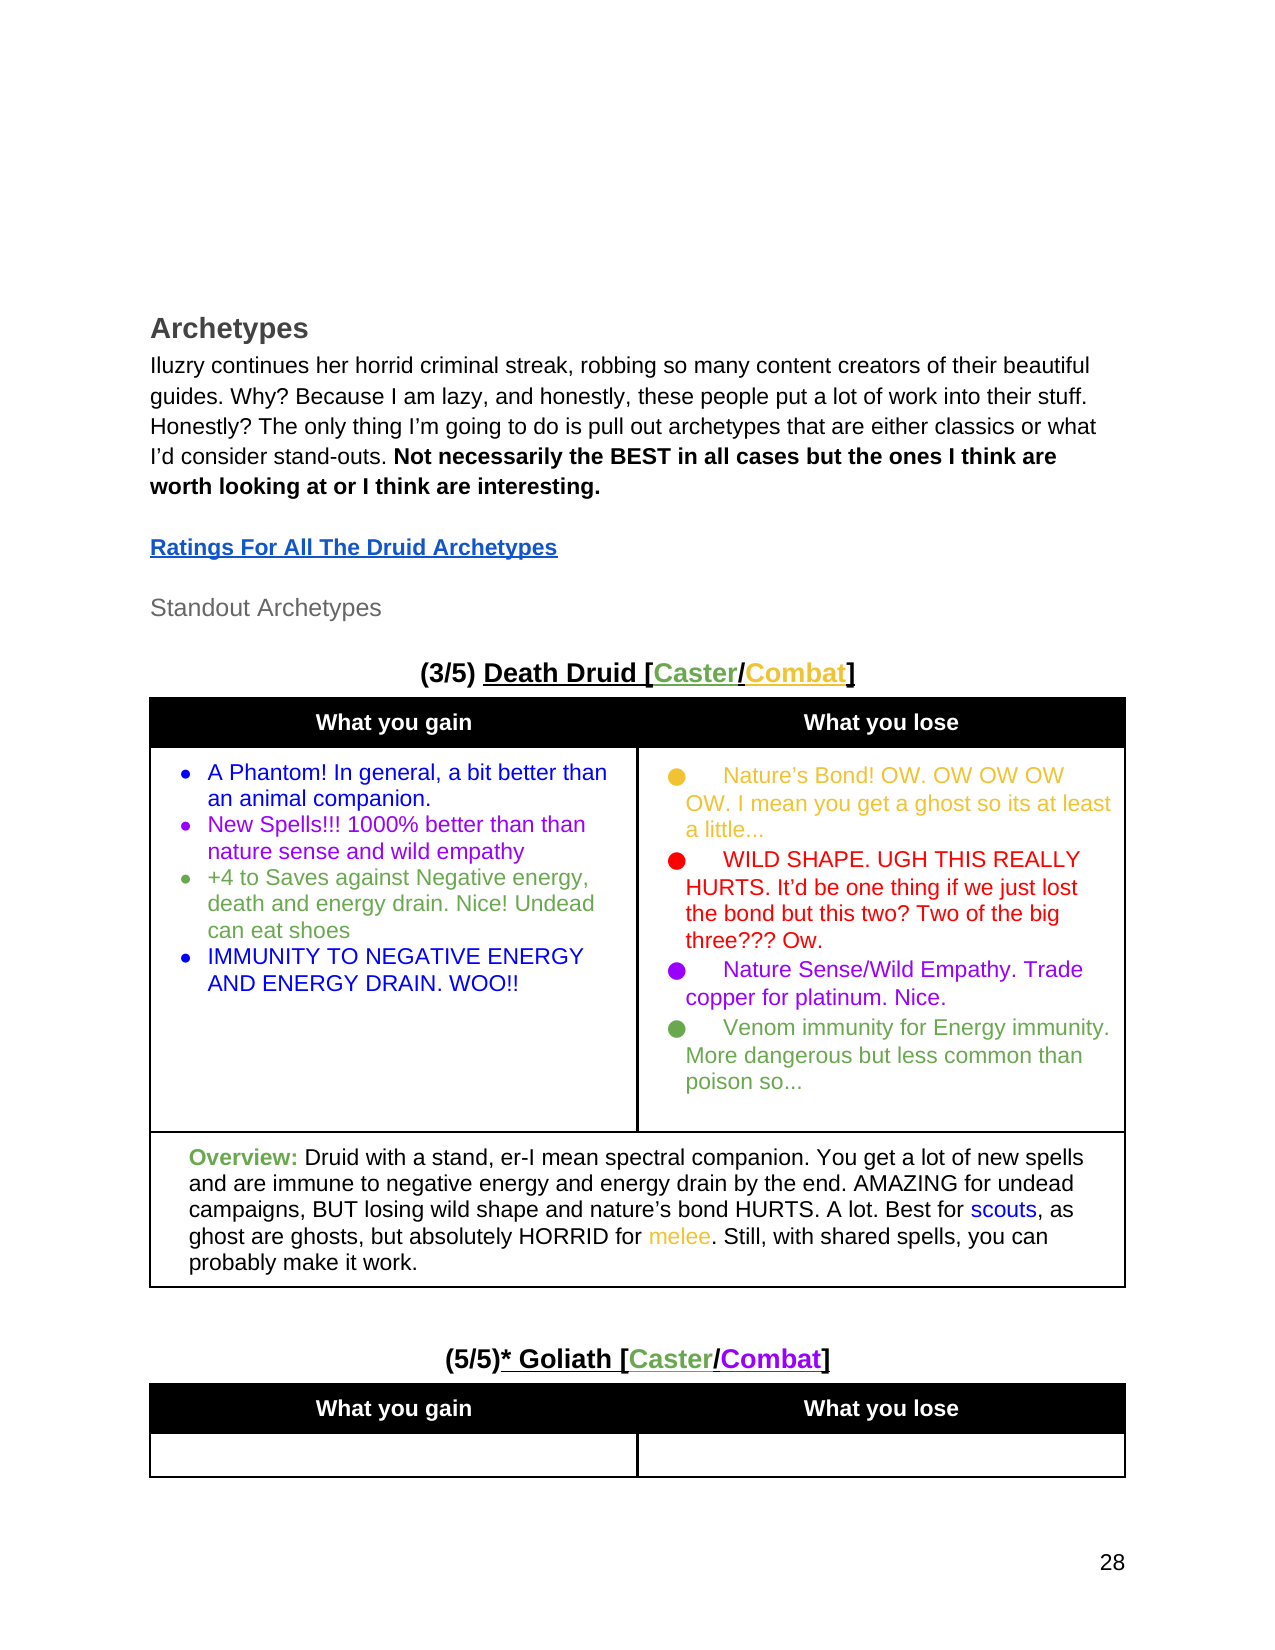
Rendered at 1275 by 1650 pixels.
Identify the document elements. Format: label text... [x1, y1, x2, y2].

table_cell [151, 1434, 636, 1476]
text Iluzry continues her horrid criminal streak, robbing so many content creators of their beautiful guides. Why? Because I am lazy, and honestly, these people put a lot of work into their stuff. Honestly? The only thing I’m going to do is pull out archetypes that are either classics or what I’d consider stand-outs. Not necessarily the BEST in all cases but the ones I think are worth looking at or I think are interesting. [150, 352, 1125, 500]
subtitle Archetypes [150, 311, 1125, 344]
subtitle Standout Archetypes [150, 593, 1125, 622]
table_cell Overview: Druid with a stand, er-I mean spectral companion. You get a lot of new spells and are immune to negative energy and energy drain by the end. AMAZING for undead campaigns, BUT losing wild shape and nature’s bond HURTS. A lot. Best for scouts, as ghost are ghosts, but absolutely HORRID for melee. Still, with shared spells, you can probably make it work. [151, 1133, 1124, 1286]
table_cell What you lose [639, 699, 1124, 746]
table_cell What you lose [639, 1385, 1124, 1432]
table_header (3/5) Death Druid [Caster/Combat] [151, 632, 1124, 697]
table_header (5/5)* Goliath [Caster/Combat] [150, 1318, 1125, 1383]
table_cell What you gain [151, 699, 636, 746]
table_cell A Phantom! In general, a bit better than an animal companion. New Spells!!! 1000% better than than nature sense and wild empathy +4 to Saves against Negative energy, death and energy drain. Nice! Undead can eat shoes IMMUNITY TO NEGATIVE ENERGY AND ENERGY DRAIN. WOO!! [151, 748, 636, 1131]
text Ratings For All The Druid Archetypes [150, 534, 1125, 560]
table_cell What you gain [151, 1385, 636, 1432]
table_cell Nature’s Bond! OW. OW OW OW OW. I mean you get a ghost so its at least a little... WILD SHAPE. UGH THIS REALLY HURTS. It’d be one thing if we just lost the bond but this two? Two of the big three??? Ow. Nature Sense/Wild Empathy. Trade copper for platinum. Nice. Venom immunity for Energy immunity. More dangerous but less common than poison so... [639, 748, 1124, 1131]
table_cell [639, 1434, 1124, 1476]
